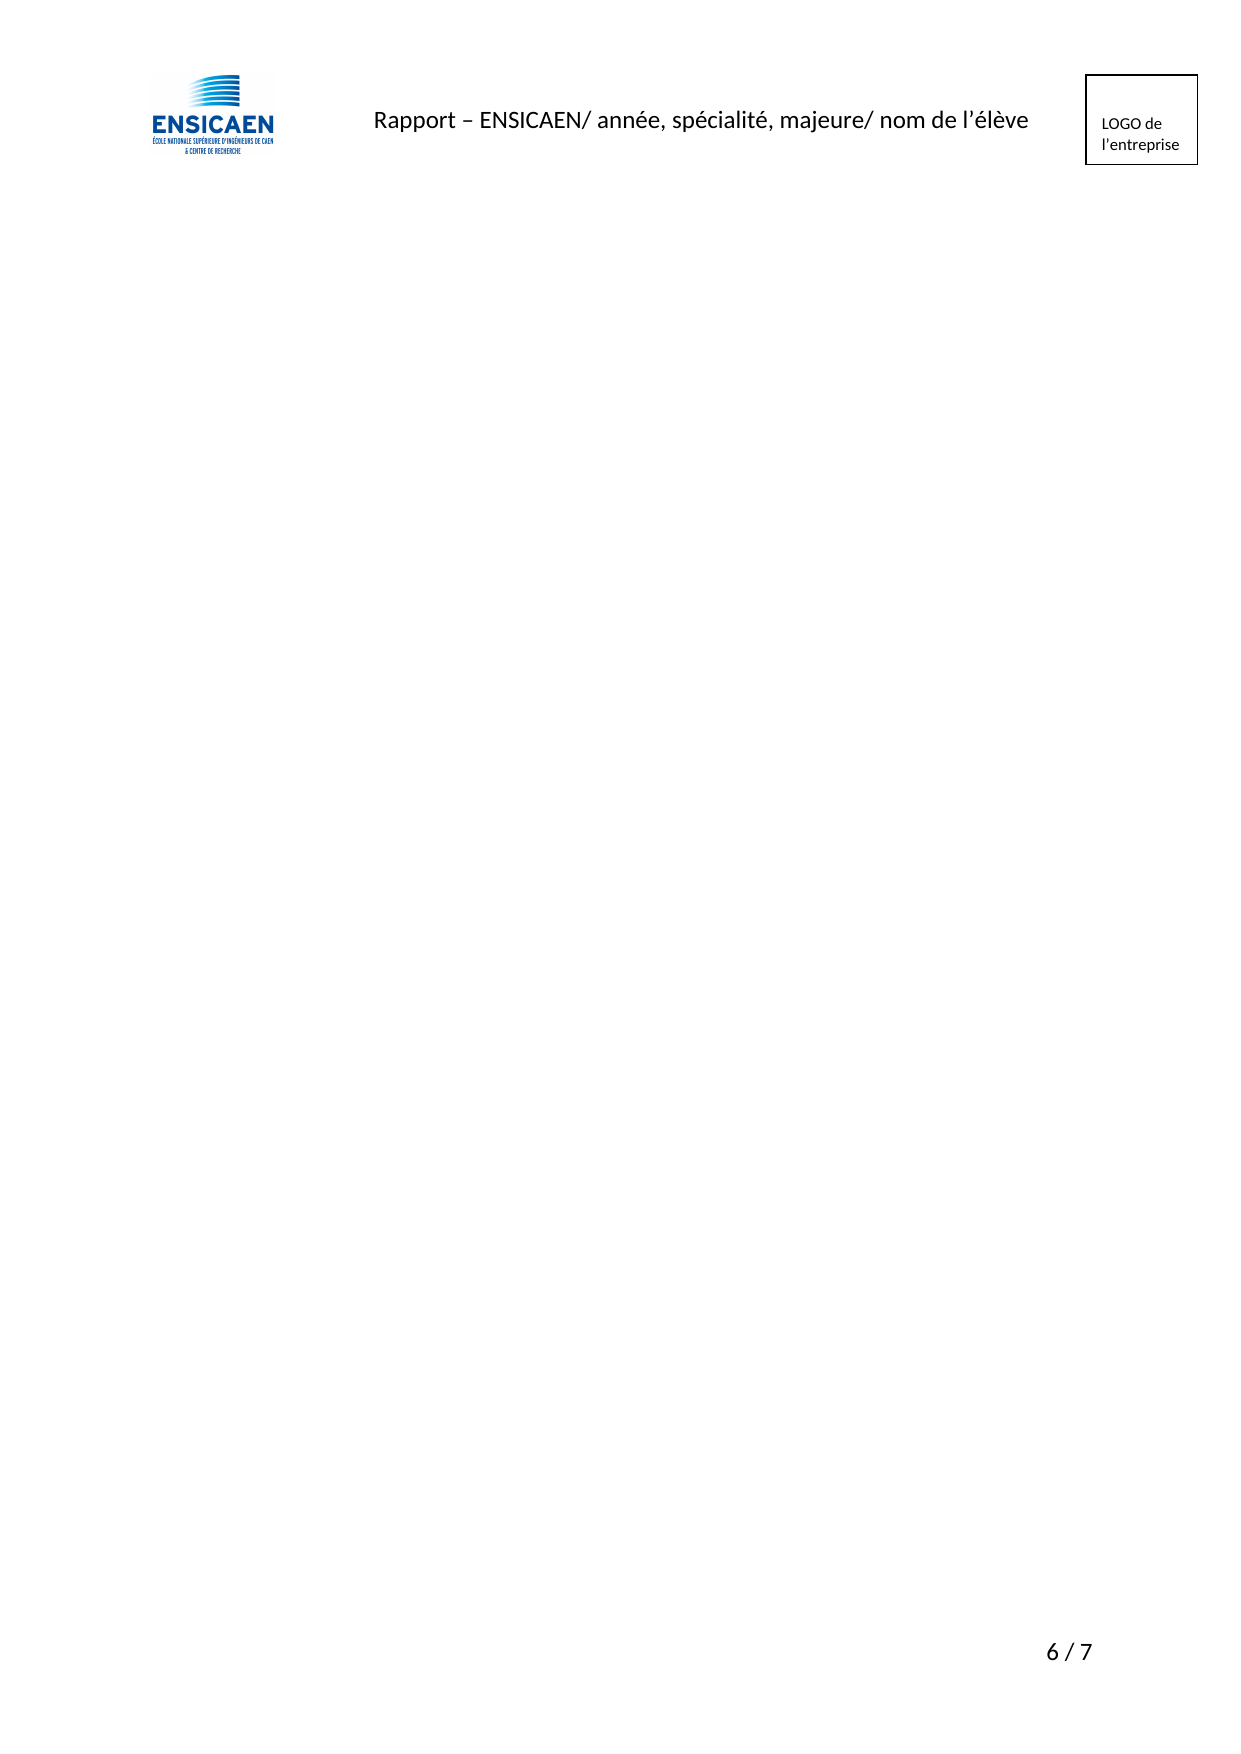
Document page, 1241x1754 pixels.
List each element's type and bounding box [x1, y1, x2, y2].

picture [150, 73, 276, 156]
